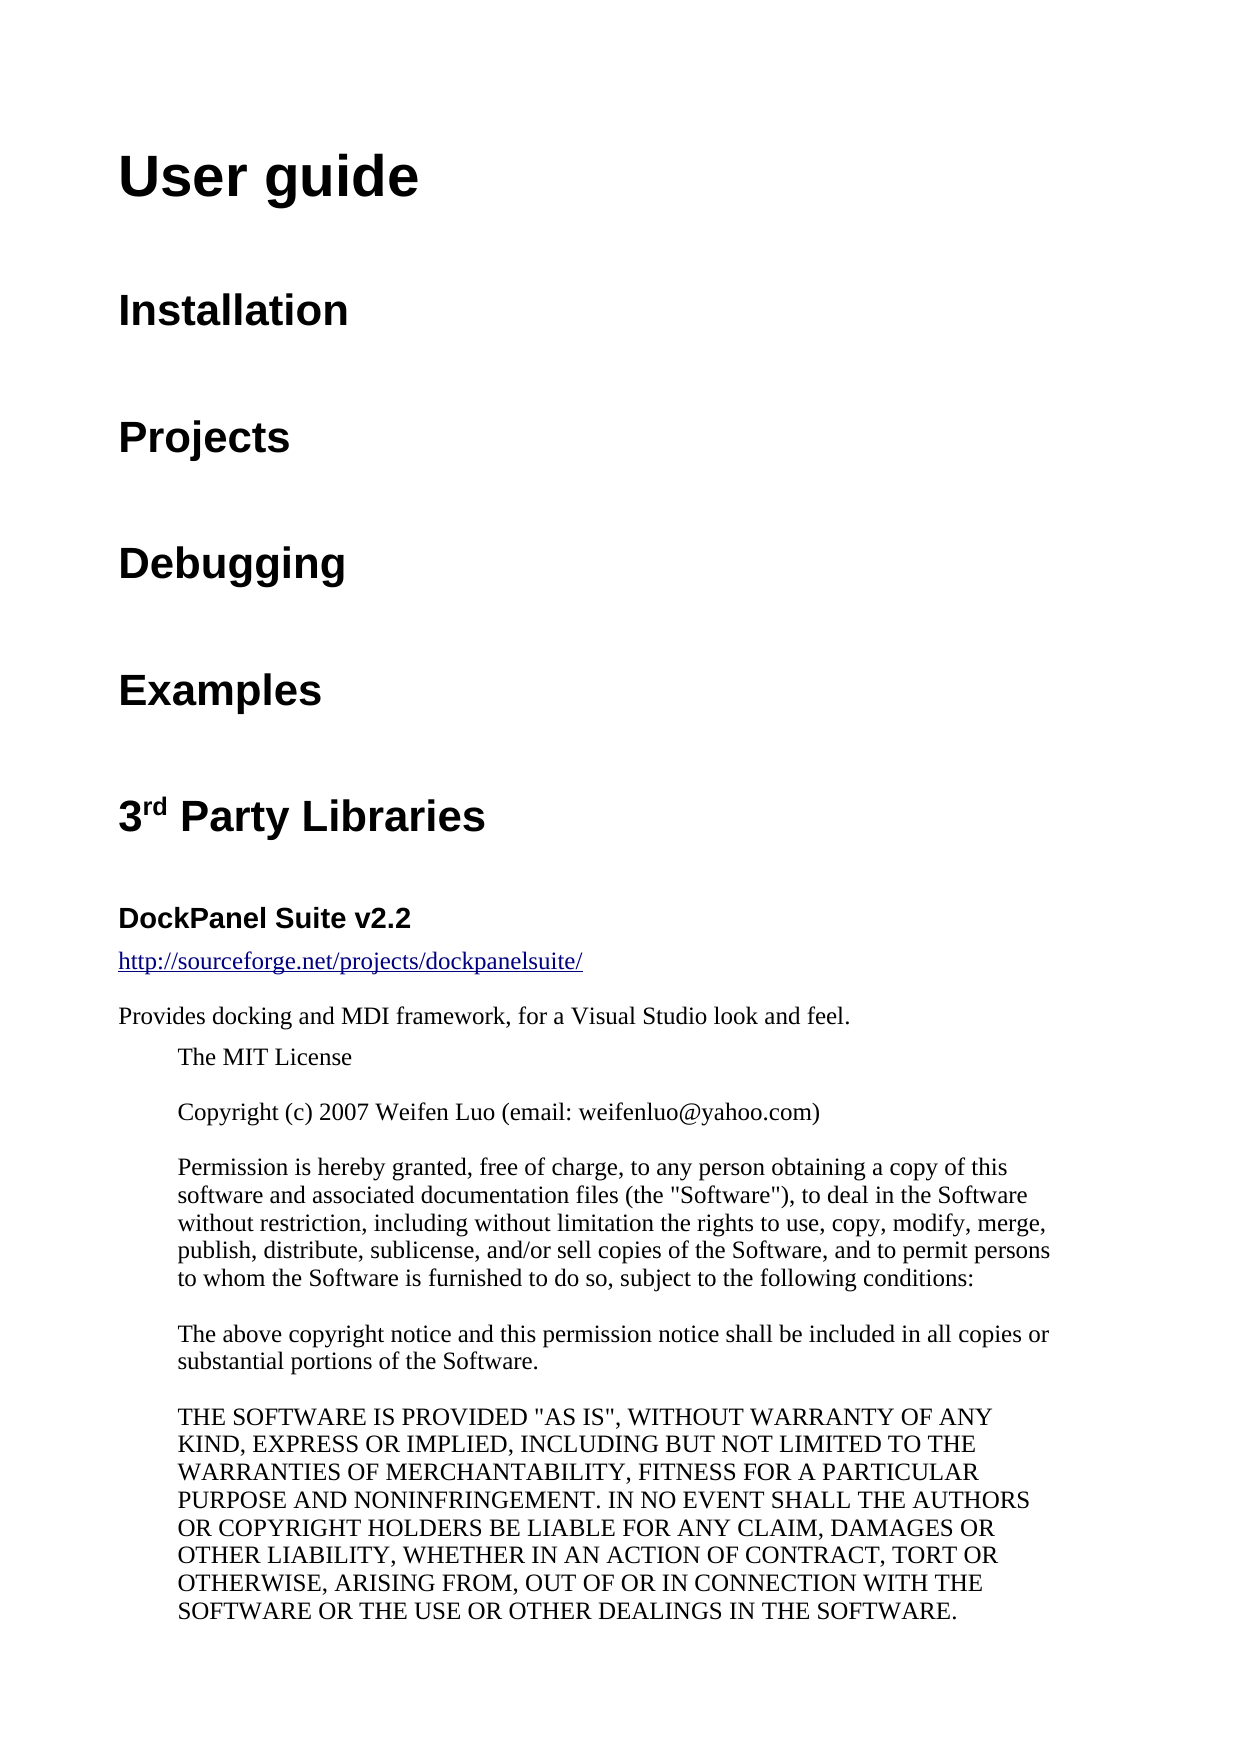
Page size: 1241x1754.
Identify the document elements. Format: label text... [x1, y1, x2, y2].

text The MIT License Copyright (c) 2007 Weifen Luo (email: weifenluo@yahoo.com) Permission is hereby granted, free of charge, to any person obtaining a copy of this software and associated documentation files (the "Software"), to deal in the Software without restriction, including without limitation the rights to use, copy, modify, merge, publish, distribute, sublicense, and/or sell copies of the Software, and to permit persons to whom the Software is furnished to do so, subject to the following conditions: The above copyright notice and this permission notice shall be included in all copies or substantial portions of the Software. THE SOFTWARE IS PROVIDED "AS IS", WITHOUT WARRANTY OF ANY KIND, EXPRESS OR IMPLIED, INCLUDING BUT NOT LIMITED TO THE WARRANTIES OF MERCHANTABILITY, FITNESS FOR A PARTICULAR PURPOSE AND NONINFRINGEMENT. IN NO EVENT SHALL THE AUTHORS OR COPYRIGHT HOLDERS BE LIABLE FOR ANY CLAIM, DAMAGES OR OTHER LIABILITY, WHETHER IN AN ACTION OF CONTRACT, TORT OR OTHERWISE, ARISING FROM, OUT OF OR IN CONNECTION WITH THE SOFTWARE OR THE USE OR OTHER DEALINGS IN THE SOFTWARE. [177, 1043, 1063, 1624]
subtitle Projects [118, 413, 1122, 461]
subtitle Examples [118, 666, 1122, 714]
subtitle Installation [118, 286, 1122, 335]
text http://sourceforge.net/projects/dockpanelsuite/ [118, 947, 1122, 975]
subtitle Debugging [118, 539, 1122, 588]
text Provides docking and MDI framework, for a Visual Studio look and feel. [118, 975, 1122, 1030]
subtitle 3rd Party Libraries [118, 792, 1122, 841]
subtitle DockPanel Suite v2.2 [118, 879, 1122, 934]
subtitle User guide [118, 143, 1122, 208]
